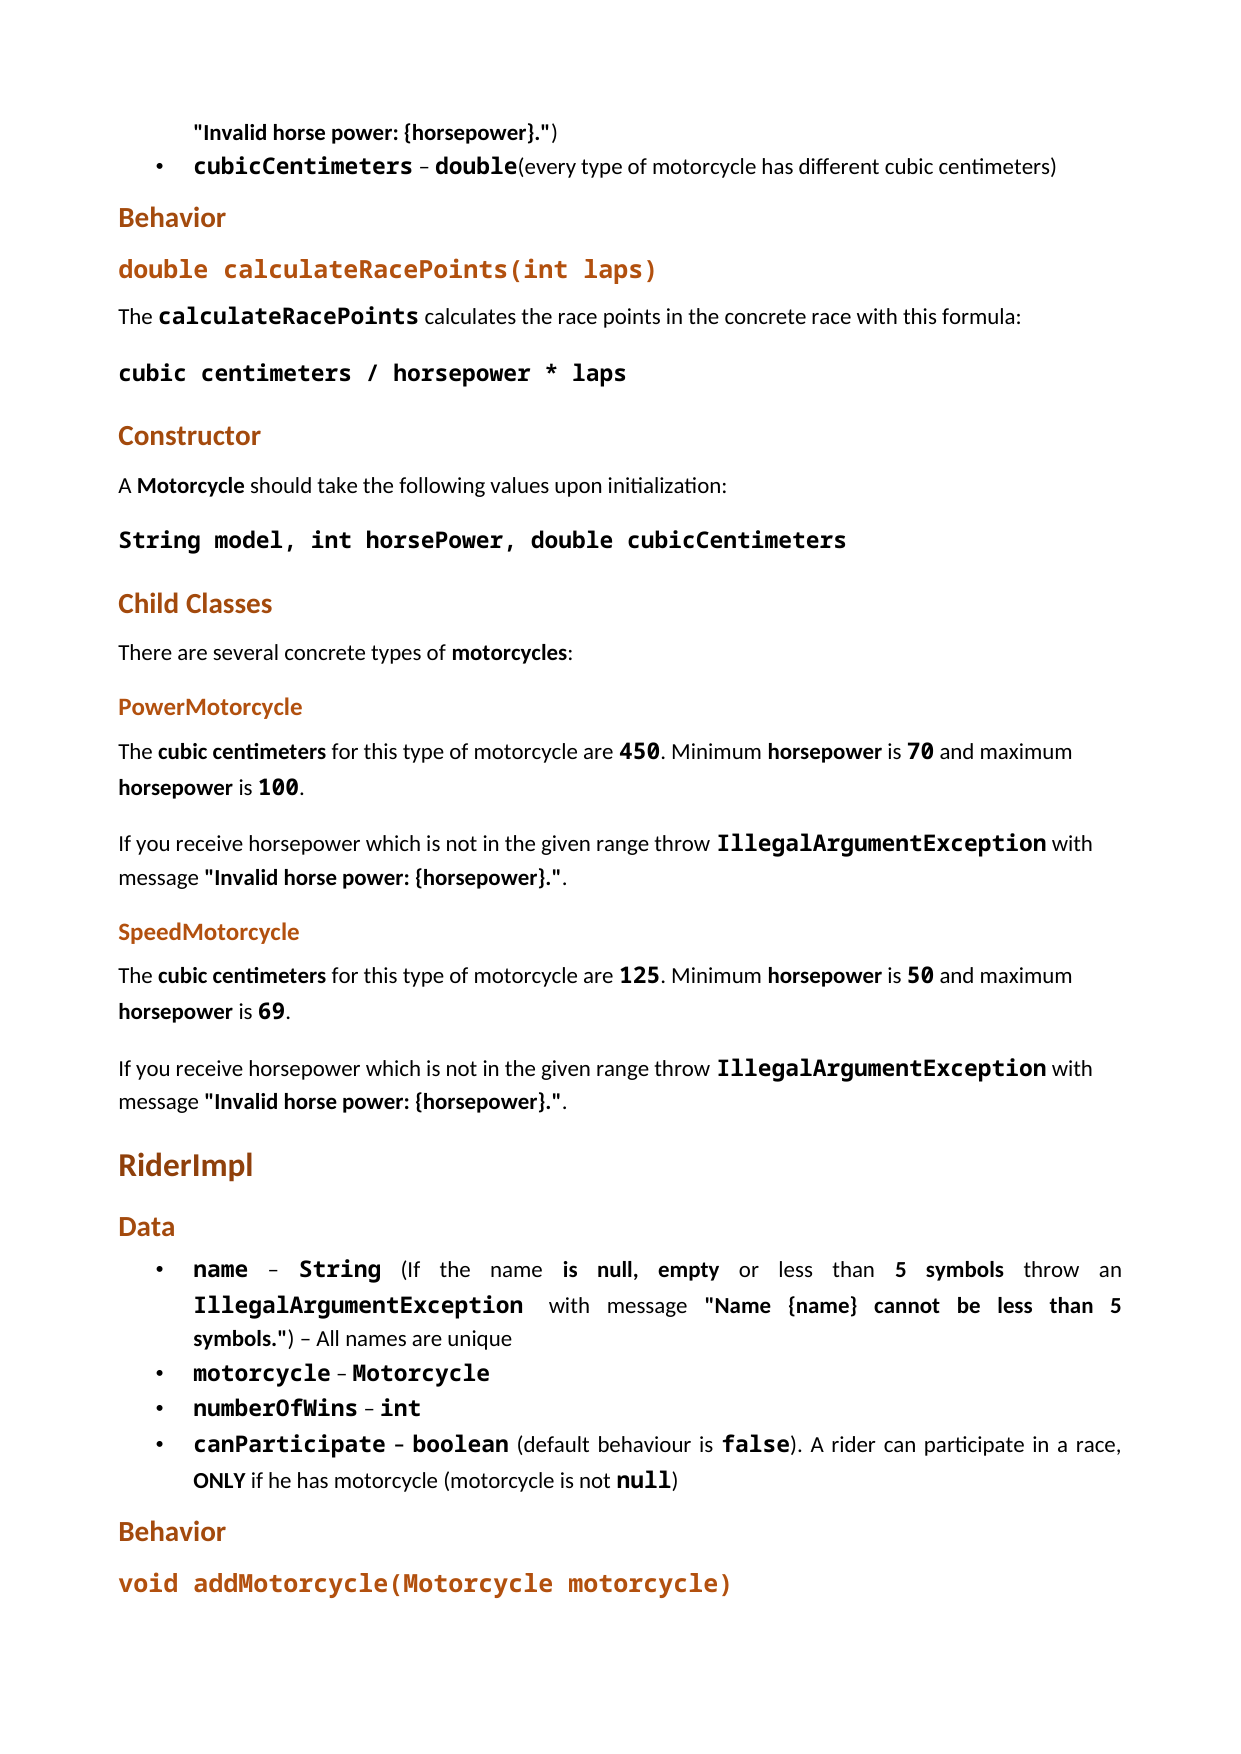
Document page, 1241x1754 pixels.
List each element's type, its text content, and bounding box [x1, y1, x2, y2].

text The cubic centimeters for this type of motorcycle are 450. Minimum horsepower is 70 and maximum horsepower is 100. [118, 734, 1122, 802]
text The cubic centimeters for this type of motorcycle are 125. Minimum horsepower is 50 and maximum horsepower is 69. [118, 959, 1122, 1026]
text RiderImpl [118, 1144, 1122, 1185]
text void addMotorcycle(Motorcycle motorcycle) [118, 1566, 1122, 1600]
text cubic centimeters / horsepower * laps [118, 356, 1122, 388]
text PowerMotorcycle [118, 691, 1122, 722]
text A Motorcycle should take the following values upon initialization: [118, 471, 1122, 499]
text Child Classes [118, 585, 1122, 620]
text double calculateRacePoints(int laps) [118, 252, 1122, 286]
text If you receive horsepower which is not in the given range throw IllegalArgumentException with message "Invalid horse power: {horsepower}.". [118, 1052, 1122, 1115]
text SpeedMotorcycle [118, 916, 1122, 946]
text String model, int horsePower, double cubicCentimeters [118, 524, 1122, 555]
text Behavior [118, 1513, 1122, 1548]
text If you receive horsepower which is not in the given range throw IllegalArgumentException with message "Invalid horse power: {horsepower}.". [118, 827, 1122, 891]
text Behavior [118, 199, 1122, 234]
list numberOfWins – int [156, 1392, 1122, 1424]
list name – String (If the name is null, empty or less than 5 symbols throw an IllegalArgumentException with message "Name {name} cannot be less than 5 symbols.") – All names are unique [156, 1253, 1122, 1352]
text Constructor [118, 417, 1122, 453]
list motorcycle – Motorcycle [156, 1356, 1122, 1388]
list "Invalid horse power: {horsepower}.") [156, 118, 1122, 146]
text There are several concrete types of motorcycles: [118, 638, 1122, 666]
text Data [118, 1208, 1122, 1243]
list canParticipate – boolean (default behaviour is false). A rider can participate in a race, ONLY if he has motorcycle (motorcycle is not null) [156, 1428, 1122, 1496]
list cubicCentimeters – double(every type of motorcycle has different cubic centimeters) [156, 150, 1122, 182]
text The calculateRacePoints calculates the race points in the concrete race with this formula: [118, 300, 1122, 331]
